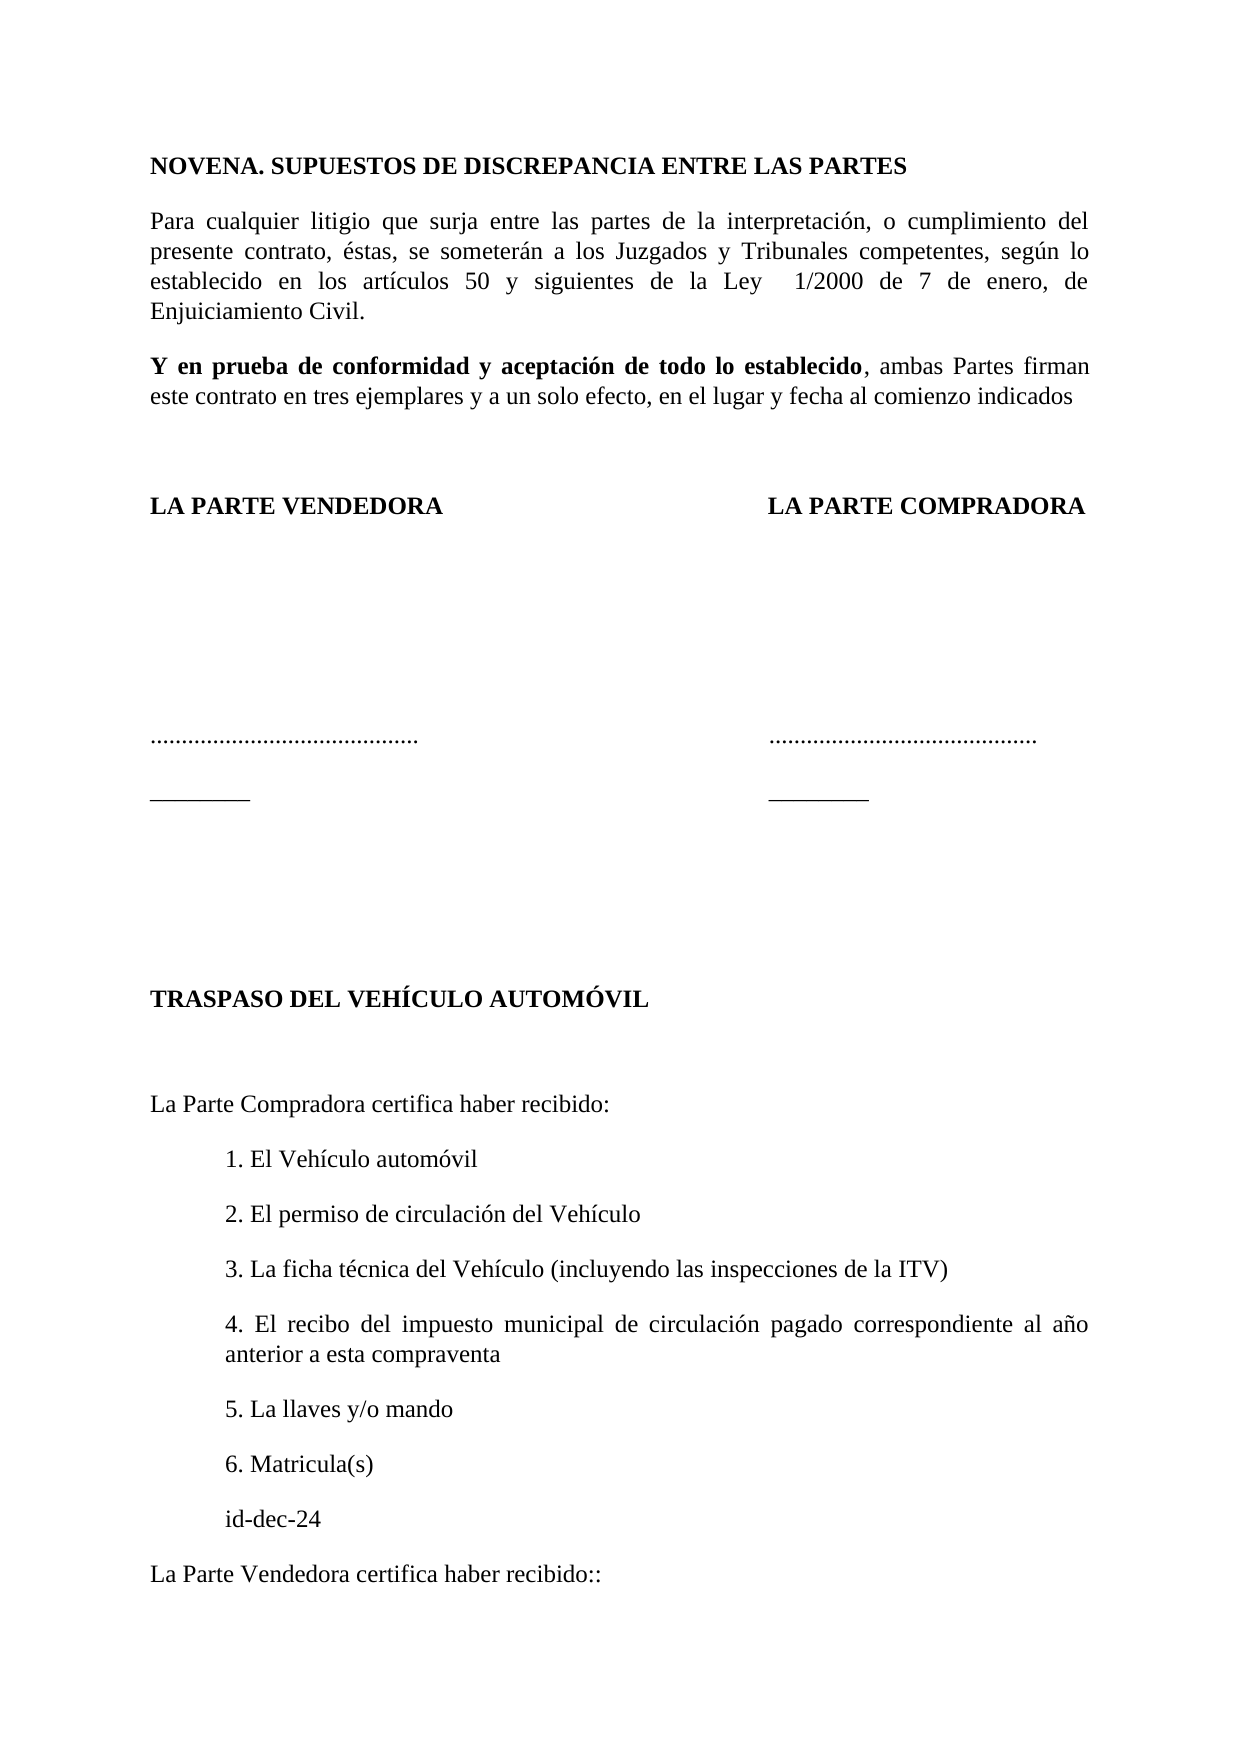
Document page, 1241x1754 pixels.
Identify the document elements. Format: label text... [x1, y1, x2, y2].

text 1. El Vehículo automóvil [225, 1142, 1090, 1172]
text ........................................... ........................................... [150, 630, 1090, 749]
text NOVENA. SUPUESTOS DE DISCREPANCIA ENTRE LAS PARTES [150, 150, 1090, 180]
text 3. La ficha técnica del Vehículo (incluyendo las inspecciones de la ITV) [225, 1252, 1090, 1282]
text 5. La llaves y/o mando [225, 1392, 1090, 1422]
text LA PARTE VENDEDORA LA PARTE COMPRADORA [150, 490, 1090, 520]
text La Parte Vendedora certifica haber recibido:: [150, 1557, 1090, 1587]
text La Parte Compradora certifica haber recibido: [150, 1087, 1090, 1117]
text ________ ________ [150, 774, 1090, 804]
text 4. El recibo del impuesto municipal de circulación pagado correspondiente al año anterior a esta compraventa [225, 1307, 1090, 1367]
text 6. Matricula(s) [225, 1447, 1090, 1477]
text 2. El permiso de circulación del Vehículo [225, 1197, 1090, 1227]
text id-dec-24 [225, 1502, 1090, 1532]
text Para cualquier litigio que surja entre las partes de la interpretación, o cumplimiento del presente contrato, éstas, se someterán a los Juzgados y Tribunales competentes, según lo establecido en los artículos 50 y siguientes de la Ley 1/2000 de 7 de enero, de Enjuiciamiento Civil. [150, 205, 1090, 325]
text Y en prueba de conformidad y aceptación de todo lo establecido, ambas Partes firman este contrato en tres ejemplares y a un solo efecto, en el lugar y fecha al comienzo indicados [150, 350, 1090, 410]
text TRASPASO DEL VEHÍCULO AUTOMÓVIL [150, 984, 1090, 1012]
